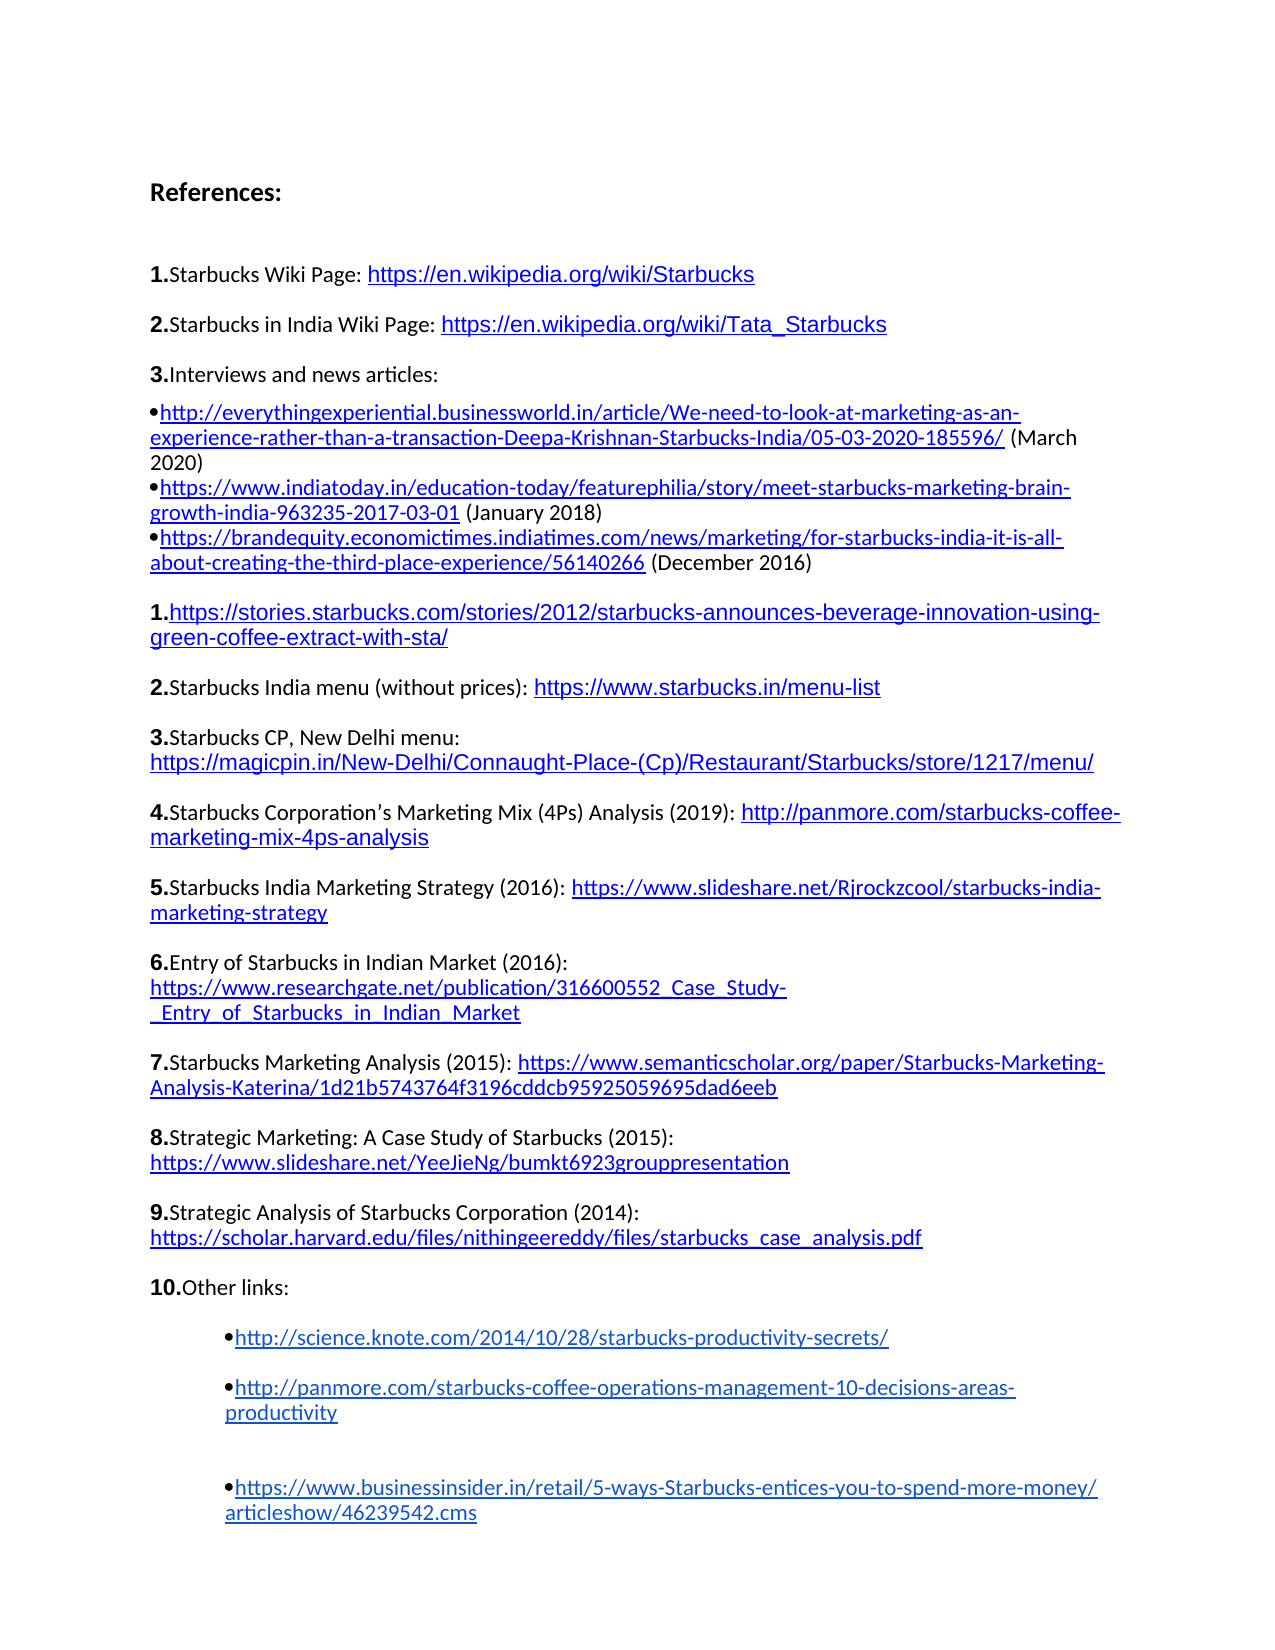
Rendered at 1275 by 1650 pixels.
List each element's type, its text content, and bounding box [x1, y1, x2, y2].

list Entry of Starbucks in Indian Market (2016): https://www.researchgate.net/publication/316600552_Case_Study-_Entry_of_Starbucks_in_Indian_Market [150, 950, 1125, 1050]
list Starbucks India menu (without prices): https://www.starbucks.in/menu-list [150, 675, 1125, 725]
list Starbucks Wiki Page: https://en.wikipedia.org/wiki/Starbucks [150, 263, 1125, 313]
list Starbucks CP, New Delhi menu: https://magicpin.in/New-Delhi/Connaught-Place-(Cp)/Restaurant/Starbucks/store/1217/menu/ [150, 725, 1125, 800]
list Starbucks Marketing Analysis (2015): https://www.semanticscholar.org/paper/Starbucks-Marketing-Analysis-Katerina/1d21b5743764f3196cddcb95925059695dad6eeb [150, 1050, 1125, 1125]
list https://www.indiatoday.in/education-today/featurephilia/story/meet-starbucks-marketing-brain-growth-india-963235-2017-03-01 (January 2018) [150, 475, 1125, 525]
list Strategic Marketing: A Case Study of Starbucks (2015): https://www.slideshare.net/YeeJieNg/bumkt6923grouppresentation [150, 1125, 1125, 1200]
list Starbucks Corporation’s Marketing Mix (4Ps) Analysis (2019): http://panmore.com/starbucks-coffee-marketing-mix-4ps-analysis [150, 800, 1125, 875]
list https://brandequity.economictimes.indiatimes.com/news/marketing/for-starbucks-india-it-is-all-about-creating-the-third-place-experience/56140266 (December 2016) [150, 525, 1125, 575]
list http://everythingexperiential.businessworld.in/article/We-need-to-look-at-marketing-as-an-experience-rather-than-a-transaction-Deepa-Krishnan-Starbucks-India/05-03-2020-185596/ (March 2020) [150, 400, 1125, 475]
text References: [150, 175, 1125, 208]
list http://panmore.com/starbucks-coffee-operations-management-10-decisions-areas-productivity [225, 1375, 1125, 1425]
list Other links: [150, 1275, 1125, 1300]
list Starbucks India Marketing Strategy (2016): https://www.slideshare.net/Rjrockzcool/starbucks-india-marketing-strategy [150, 875, 1125, 950]
list https://www.businessinsider.in/retail/5-ways-Starbucks-entices-you-to-spend-more-money/articleshow/46239542.cms [225, 1475, 1125, 1525]
list Starbucks in India Wiki Page: https://en.wikipedia.org/wiki/Tata_Starbucks [150, 313, 1125, 363]
list Strategic Analysis of Starbucks Corporation (2014): https://scholar.harvard.edu/files/nithingeereddy/files/starbucks_case_analysis.pdf [150, 1200, 1125, 1275]
list https://stories.starbucks.com/stories/2012/starbucks-announces-beverage-innovation-using-green-coffee-extract-with-sta/ [150, 600, 1125, 675]
list http://science.knote.com/2014/10/28/starbucks-productivity-secrets/ [225, 1325, 1125, 1350]
list Interviews and news articles: [150, 363, 1125, 388]
